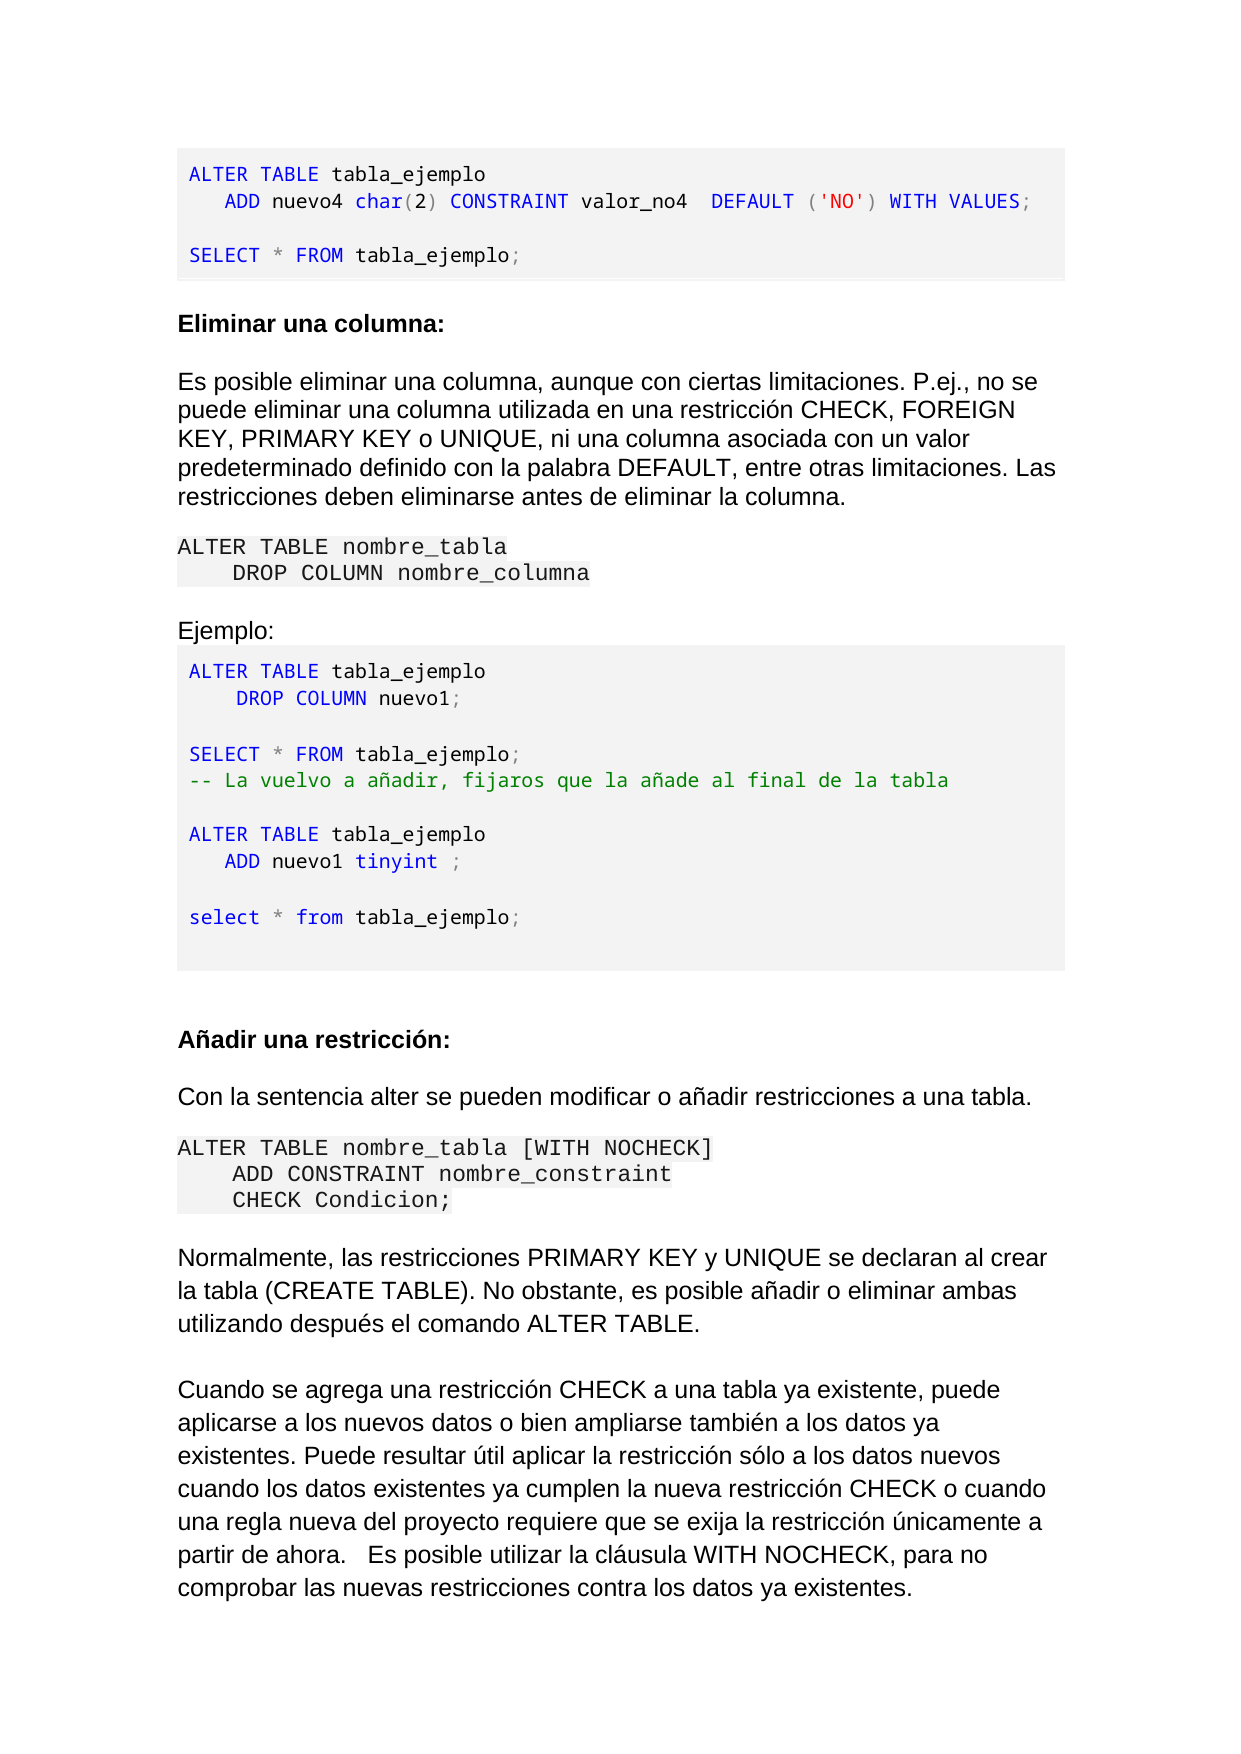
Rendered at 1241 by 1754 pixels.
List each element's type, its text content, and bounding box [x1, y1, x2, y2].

text Ejemplo: [177, 616, 1063, 645]
text ALTER TABLE nombre_tabla DROP COLUMN nombre_columna [177, 536, 1063, 587]
text Es posible eliminar una columna, aunque con ciertas limitaciones. P.ej., no se puede eliminar una columna utilizada en una restricción CHECK, FOREIGN KEY, PRIMARY KEY o UNIQUE, ni una columna asociada con un valor predeterminado definido con la palabra DEFAULT, entre otras limitaciones. Las restricciones deben eliminarse antes de eliminar la columna. [177, 367, 1063, 511]
text Añadir una restricción: [177, 1025, 1063, 1053]
table_header ALTER TABLE tabla_ejemplo DROP COLUMN nuevo1; SELECT * FROM tabla_ejemplo; -- La vuelvo a añadir, fijaros que la añade al final de la tabla ALTER TABLE tabla_ejemplo ADD nuevo1 tinyint ; select * from tabla_ejemplo; [179, 647, 1063, 969]
text Eliminar una columna: [177, 309, 1063, 338]
text Cuando se agrega una restricción CHECK a una tabla ya existente, puede aplicarse a los nuevos datos o bien ampliarse también a los datos ya existentes. Puede resultar útil aplicar la restricción sólo a los datos nuevos cuando los datos existentes ya cumplen la nueva restricción CHECK o cuando una regla nueva del proyecto requiere que se exija la restricción únicamente a partir de ahora. Es posible utilizar la cláusula WITH NOCHECK, para no comprobar las nuevas restricciones contra los datos ya existentes. [177, 1375, 1063, 1602]
text Normalmente, las restricciones PRIMARY KEY y UNIQUE se declaran al crear la tabla (CREATE TABLE). No obstante, es posible añadir o eliminar ambas utilizando después el comando ALTER TABLE. [177, 1243, 1063, 1337]
text ALTER TABLE nombre_tabla [WITH NOCHECK] ADD CONSTRAINT nombre_constraint CHECK Condicion; [177, 1136, 1063, 1214]
table_header ALTER TABLE tabla_ejemplo ADD nuevo4 char(2) CONSTRAINT valor_no4 DEFAULT ('NO') WITH VALUES; SELECT * FROM tabla_ejemplo; [179, 150, 1063, 278]
text Con la sentencia alter se pueden modificar o añadir restricciones a una tabla. [177, 1082, 1063, 1111]
